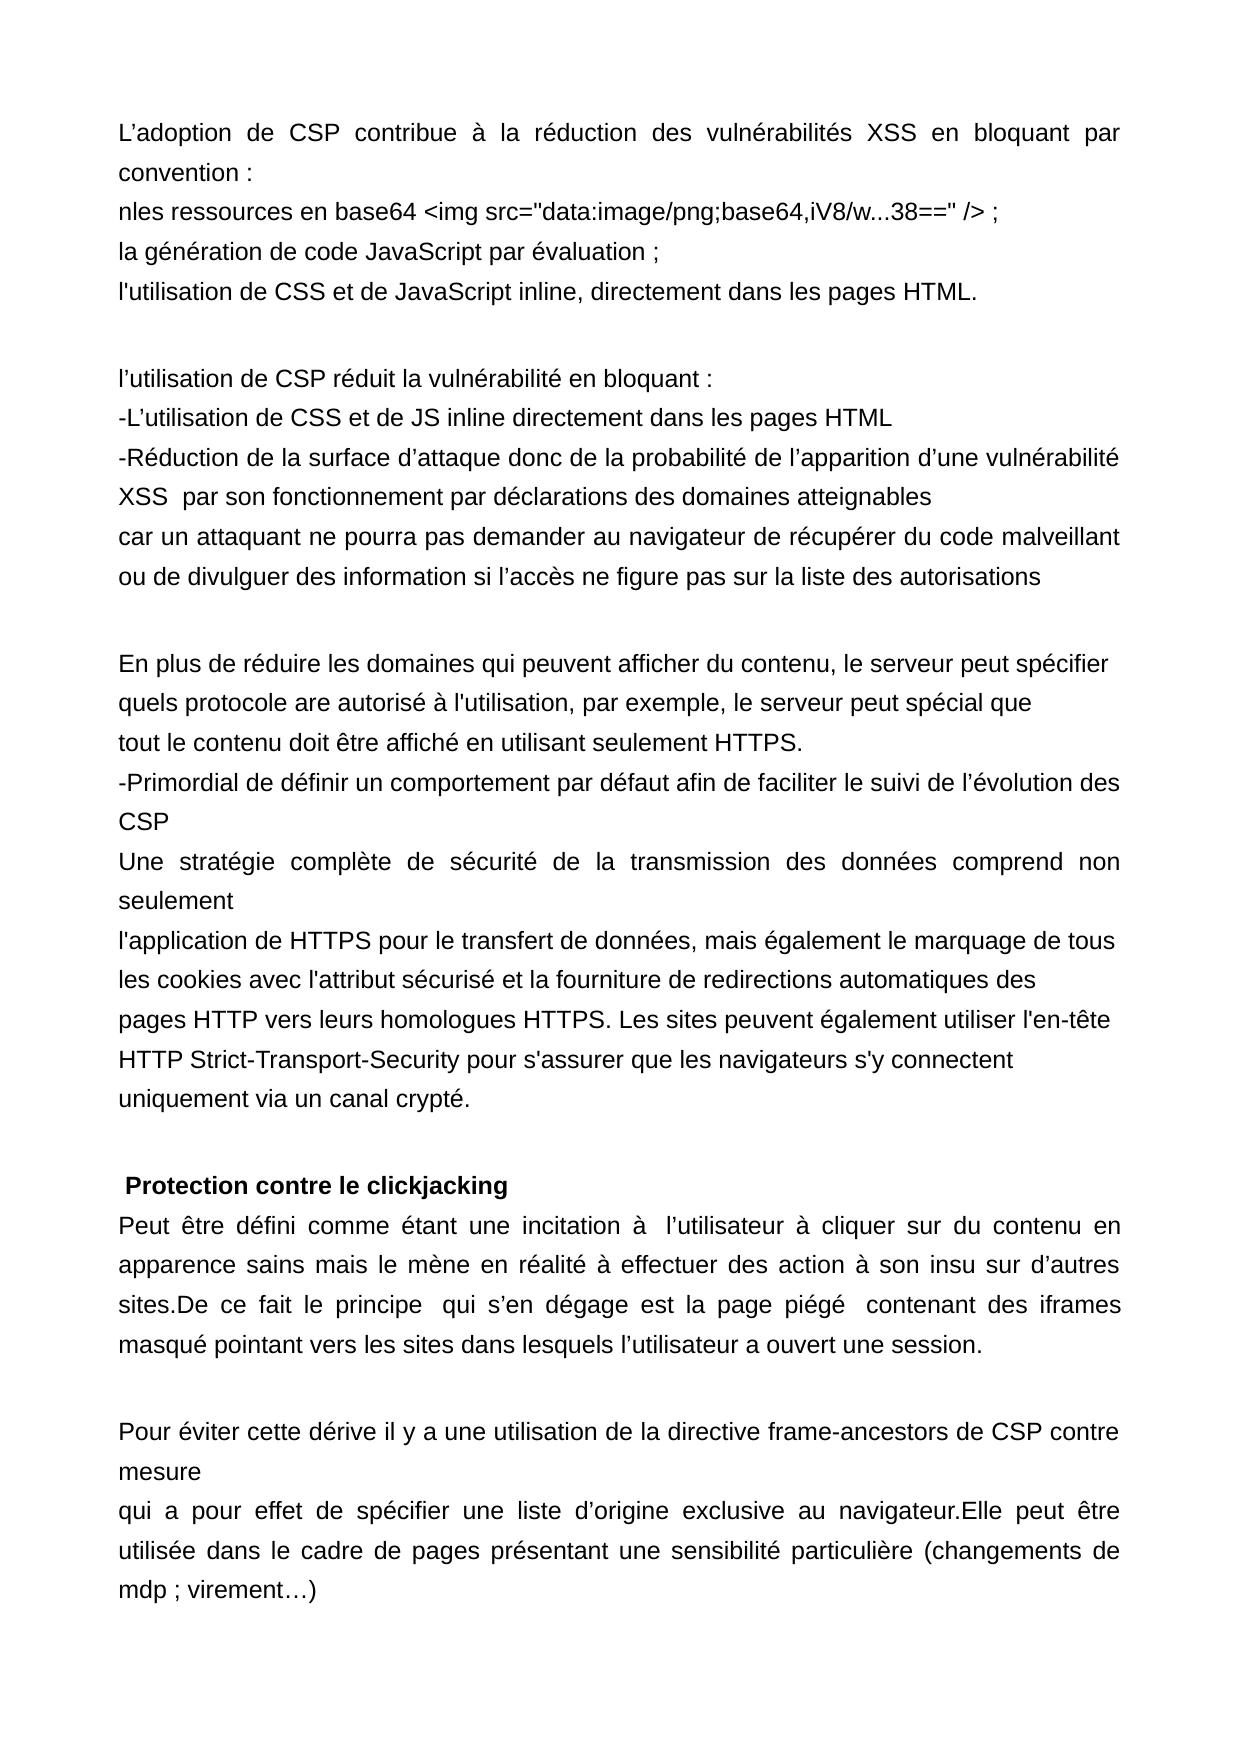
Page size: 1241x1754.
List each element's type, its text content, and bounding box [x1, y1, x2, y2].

text nles ressources en base64 <img src="data:image/png;base64,iV8/w...38==" /> ; [118, 197, 1122, 226]
text -Primordial de définir un comportement par défaut afin de faciliter le suivi de l’évolution des CSP [118, 767, 1122, 836]
text HTTP Strict-Transport-Security pour s'assurer que les navigateurs s'y connectent [118, 1044, 1122, 1073]
text L’adoption de CSP contribue à la réduction des vulnérabilités XSS en bloquant par convention : [118, 118, 1122, 186]
text tout le contenu doit être affiché en utilisant seulement HTTPS. [118, 728, 1122, 757]
text -L’utilisation de CSS et de JS inline directement dans les pages HTML [118, 403, 1122, 432]
text Peut être défini comme étant une incitation à l’utilisateur à cliquer sur du contenu en apparence sains mais le mène en réalité à effectuer des action à son insu sur d’autres sites.De ce fait le principe qui s’en dégage est la page piégé contenant des iframes masqué pointant vers les sites dans lesquels l’utilisateur a ouvert une session. [118, 1211, 1122, 1358]
text pages HTTP vers leurs homologues HTTPS. Les sites peuvent également utiliser l'en-tête [118, 1005, 1122, 1034]
text la génération de code JavaScript par évaluation ; [118, 237, 1122, 266]
text -Réduction de la surface d’attaque donc de la probabilité de l’apparition d’une vulnérabilité XSS par son fonctionnement par déclarations des domaines atteignables [118, 443, 1122, 511]
text Pour éviter cette dérive il y a une utilisation de la directive frame-ancestors de CSP contre mesure [118, 1417, 1122, 1485]
text quels protocole are autorisé à l'utilisation, par exemple, le serveur peut spécial que [118, 688, 1122, 717]
text l'application de HTTPS pour le transfert de données, mais également le marquage de tous [118, 926, 1122, 954]
text car un attaquant ne pourra pas demander au navigateur de récupérer du code malveillant ou de divulguer des information si l’accès ne figure pas sur la liste des autorisations [118, 522, 1122, 590]
text uniquement via un canal crypté. [118, 1084, 1122, 1113]
text l'utilisation de CSS et de JavaScript inline, directement dans les pages HTML. [118, 276, 1122, 305]
text En plus de réduire les domaines qui peuvent afficher du contenu, le serveur peut spécifier [118, 649, 1122, 677]
text Une stratégie complète de sécurité de la transmission des données comprend non seulement [118, 847, 1122, 915]
text l’utilisation de CSP réduit la vulnérabilité en bloquant : [118, 364, 1122, 392]
text les cookies avec l'attribut sécurisé et la fourniture de redirections automatiques des [118, 965, 1122, 994]
text Protection contre le clickjacking [118, 1171, 1122, 1200]
text qui a pour effet de spécifier une liste d’origine exclusive au navigateur.Elle peut être utilisée dans le cadre de pages présentant une sensibilité particulière (changements de mdp ; virement…) [118, 1496, 1122, 1604]
